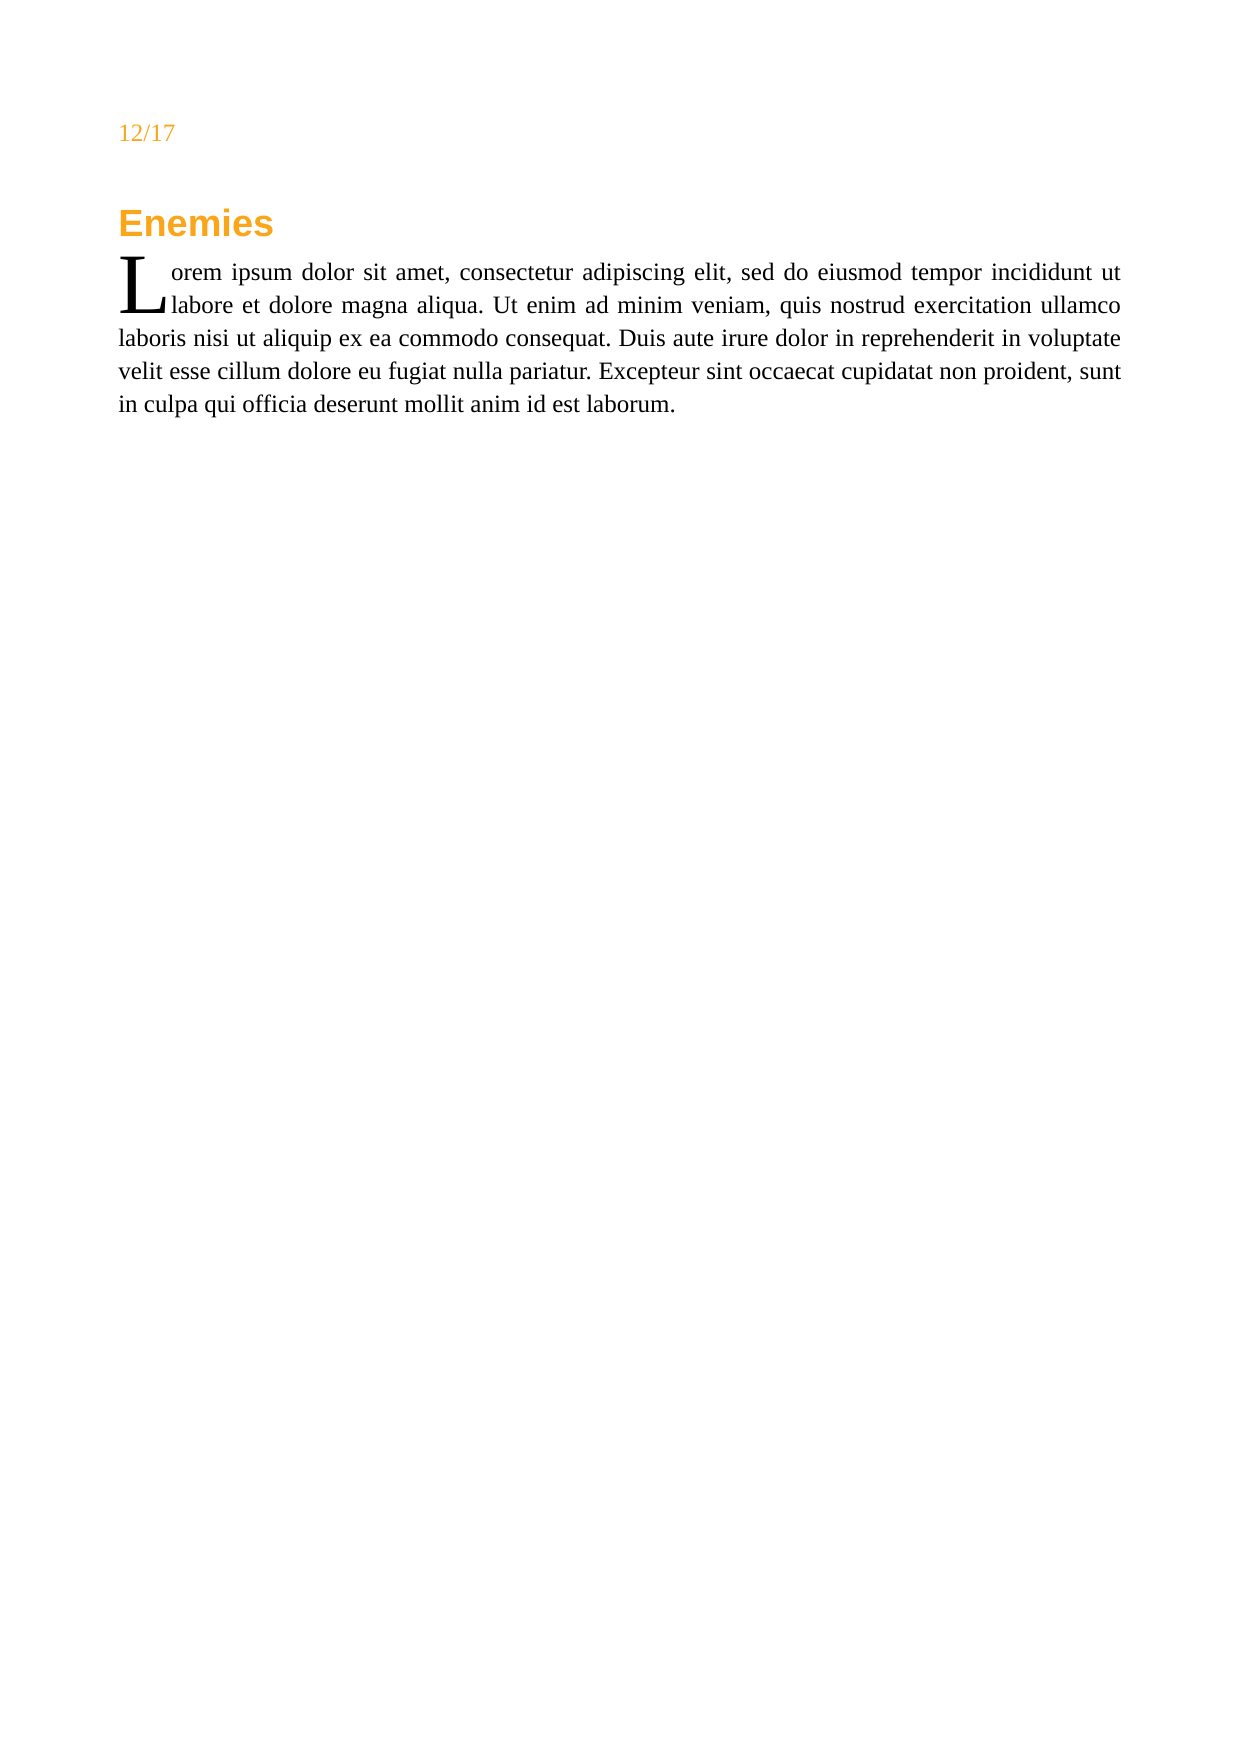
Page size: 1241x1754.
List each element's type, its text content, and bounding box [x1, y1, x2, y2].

subtitle Enemies [118, 201, 1122, 245]
text Lorem ipsum dolor sit amet, consectetur adipiscing elit, sed do eiusmod tempor incididunt ut labore et dolore magna aliqua. Ut enim ad minim veniam, quis nostrud exercitation ullamco laboris nisi ut aliquip ex ea commodo consequat. Duis aute irure dolor in reprehenderit in voluptate velit esse cillum dolore eu fugiat nulla pariatur. Excepteur sint occaecat cupidatat non proident, sunt in culpa qui officia deserunt mollit anim id est laborum. [118, 257, 1122, 418]
